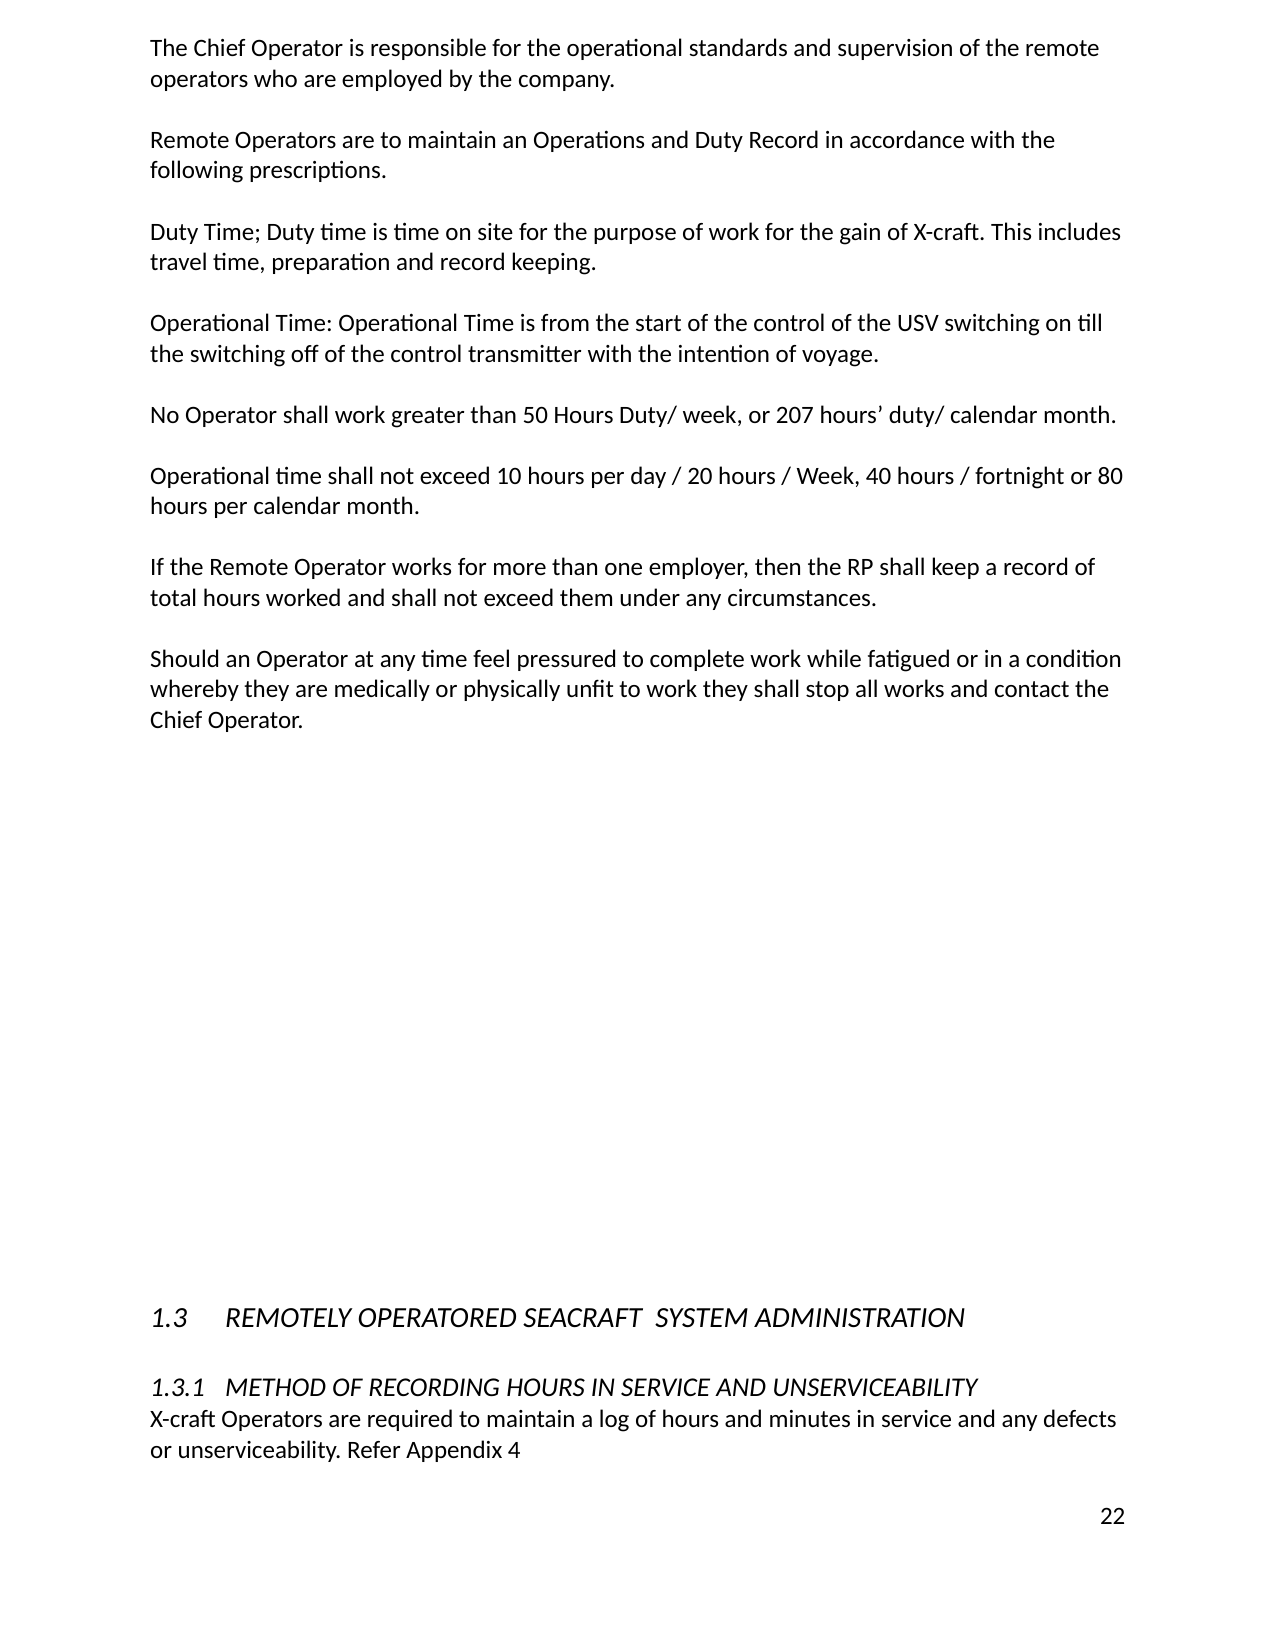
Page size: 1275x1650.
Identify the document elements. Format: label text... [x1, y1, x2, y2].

text Operational Time: Operational Time is from the start of the control of the USV switching on till the switching off of the control transmitter with the intention of voyage. [150, 307, 1125, 368]
text Operational time shall not exceed 10 hours per day / 20 hours / Week, 40 hours / fortnight or 80 hours per calendar month. [150, 460, 1125, 521]
text Remote Operators are to maintain an Operations and Duty Record in accordance with the following prescriptions. [150, 124, 1125, 185]
text If the Remote Operator works for more than one employer, then the RP shall keep a record of total hours worked and shall not exceed them under any circumstances. [150, 551, 1125, 612]
text No Operator shall work greater than 50 Hours Duty/ week, or 207 hours’ duty/ calendar month. [150, 399, 1125, 429]
text 1.3.1 METHOD OF RECORDING HOURS IN SERVICE AND UNSERVICEABILITY [150, 1371, 1125, 1404]
text Should an Operator at any time feel pressured to complete work while fatigued or in a condition whereby they are medically or physically unfit to work they shall stop all works and contact the Chief Operator. [150, 643, 1125, 734]
text The Chief Operator is responsible for the operational standards and supervision of the remote operators who are employed by the company. [150, 32, 1125, 93]
text 1.3 REMOTELY OPERATORED SEACRAFT SYSTEM ADMINISTRATION [150, 1299, 1125, 1335]
text Duty Time; Duty time is time on site for the purpose of work for the gain of X-craft. This includes travel time, preparation and record keeping. [150, 216, 1125, 277]
text X-craft Operators are required to maintain a log of hours and minutes in service and any defects or unserviceability. Refer Appendix 4 [150, 1404, 1125, 1465]
